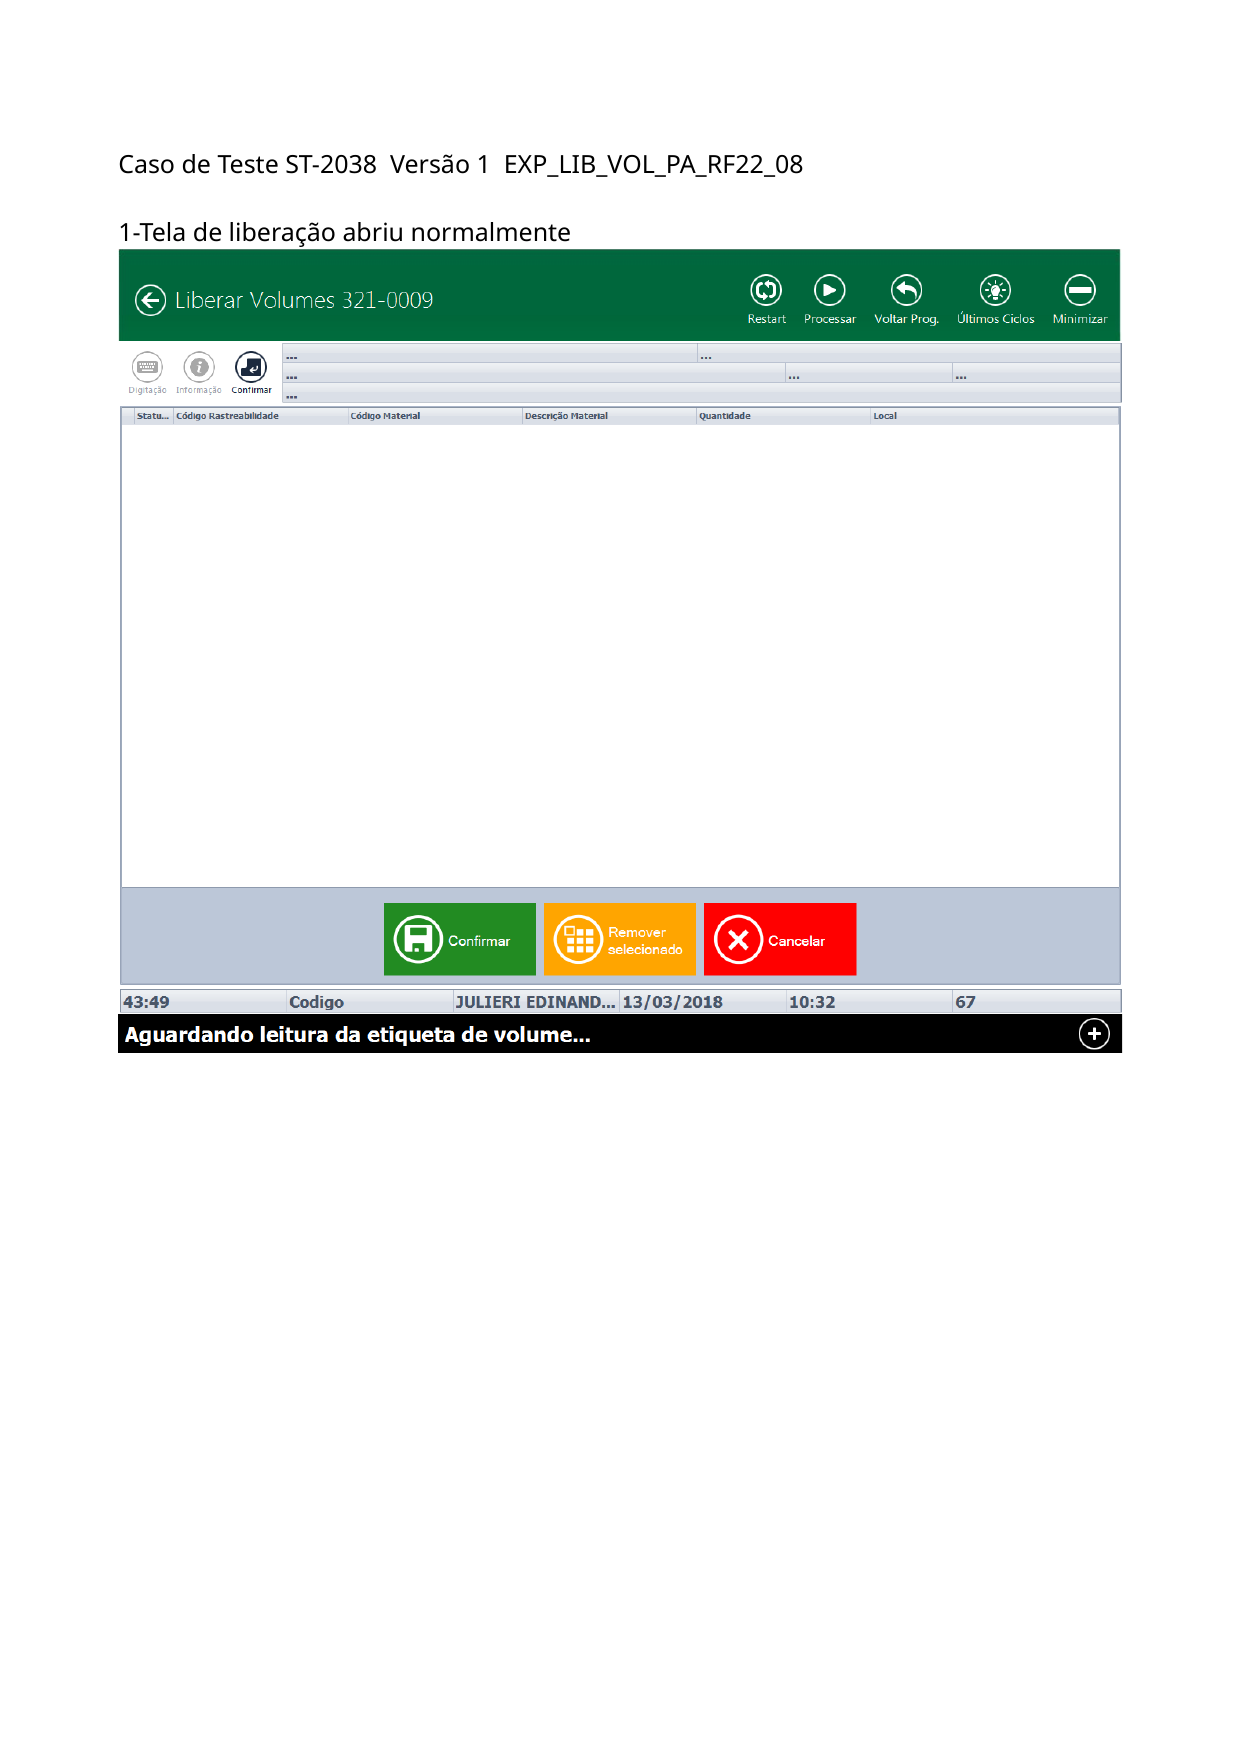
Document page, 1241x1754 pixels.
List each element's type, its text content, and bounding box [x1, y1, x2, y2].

picture [118, 249, 1123, 1053]
text Caso de Teste ST-2038 Versão 1 EXP_LIB_VOL_PA_RF22_08 [118, 118, 1122, 181]
text 1-Tela de liberação abriu normalmente [118, 215, 1122, 249]
